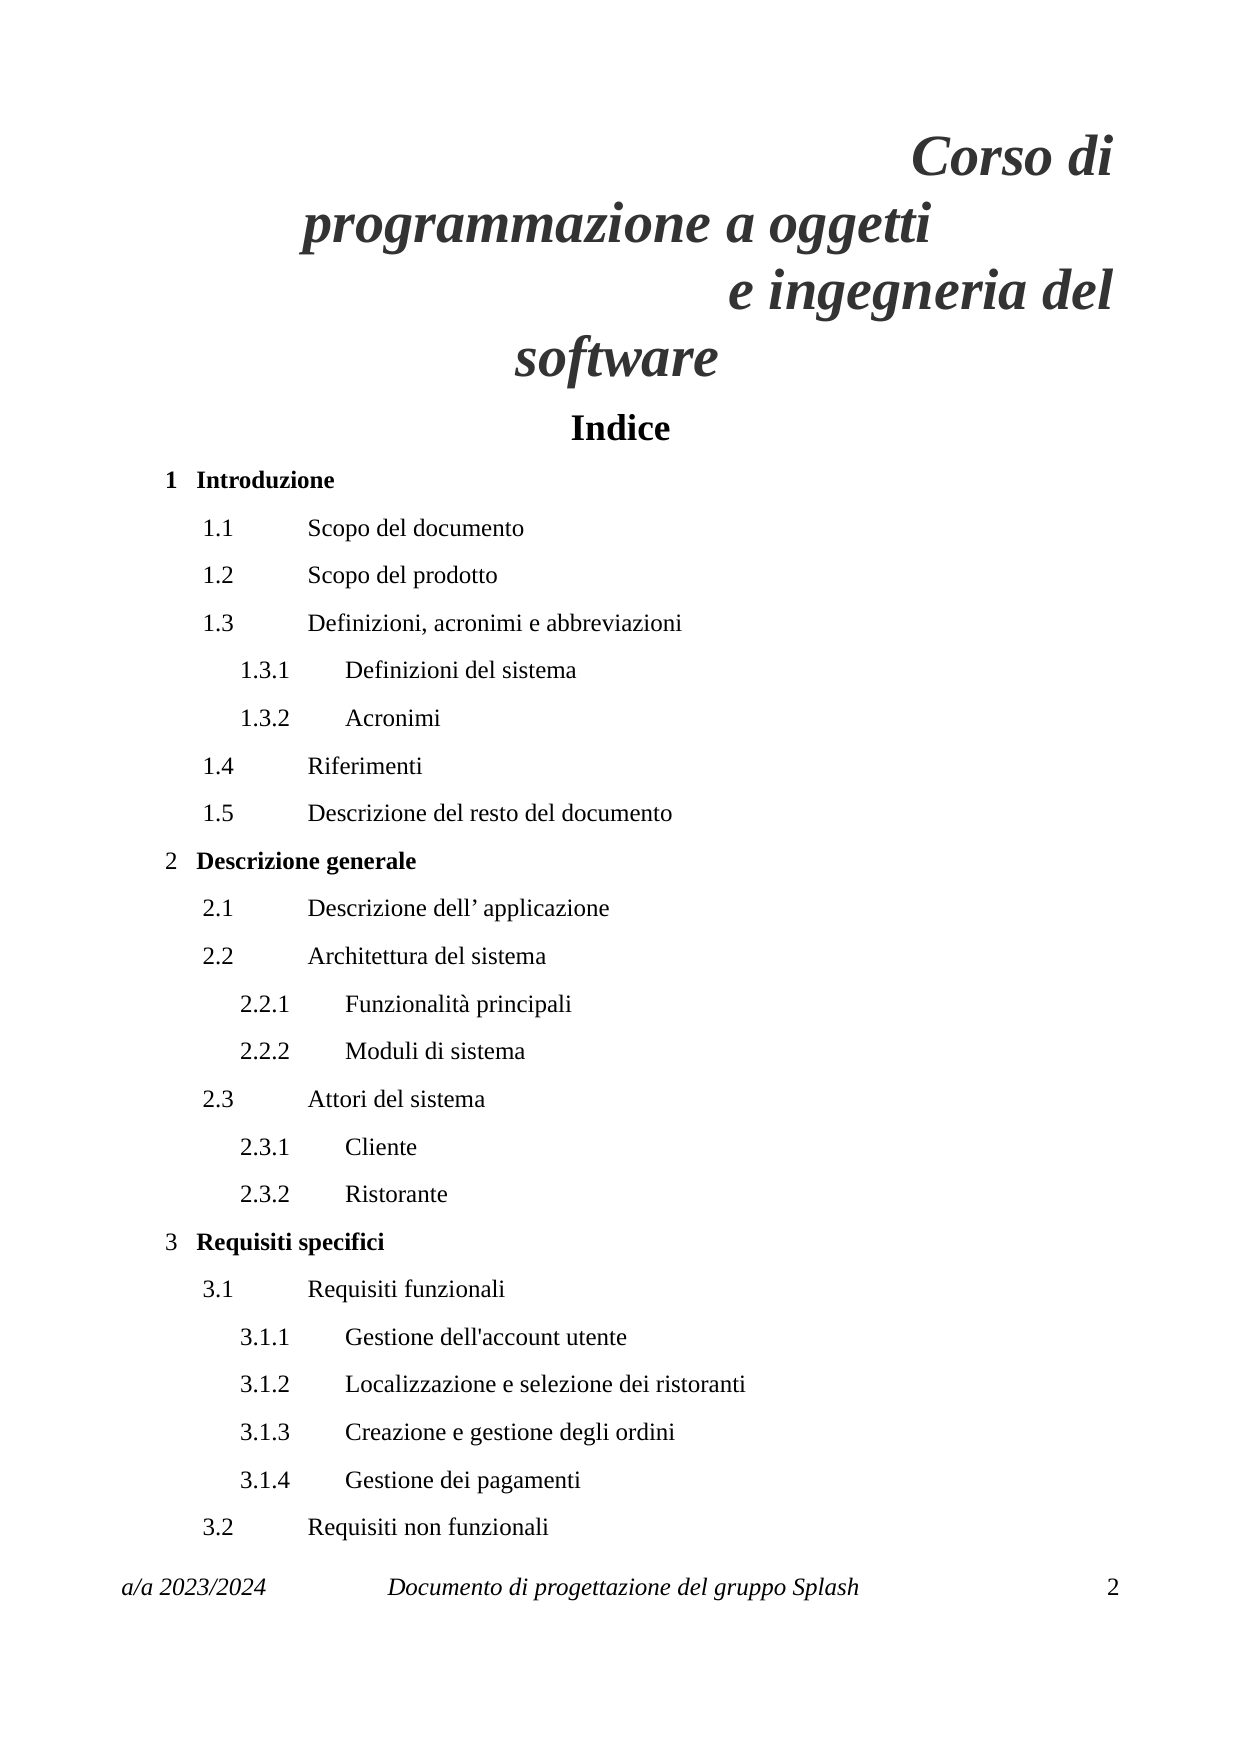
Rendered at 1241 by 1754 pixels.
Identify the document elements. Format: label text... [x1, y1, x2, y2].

list Definizioni, acronimi e abbreviazioni [196, 608, 1119, 637]
list Requisiti funzionali [196, 1274, 1119, 1303]
list Requisiti non funzionali [196, 1512, 1119, 1541]
list Requisiti specifici [159, 1227, 1119, 1256]
list Scopo del prodotto [196, 560, 1119, 589]
list Gestione dell'account utente [234, 1322, 1119, 1351]
list Localizzazione e selezione dei ristoranti [234, 1369, 1119, 1398]
list Attori del sistema [196, 1084, 1119, 1113]
list Introduzione [159, 465, 1119, 494]
subtitle Indice [121, 406, 1119, 449]
list Acronimi [234, 703, 1119, 732]
list Funzionalità principali [234, 989, 1119, 1017]
list Cliente [234, 1132, 1119, 1160]
list Scopo del documento [196, 513, 1119, 541]
list Moduli di sistema [234, 1036, 1119, 1065]
list Gestione dei pagamenti [234, 1465, 1119, 1493]
list Descrizione del resto del documento [196, 798, 1119, 827]
list Architettura del sistema [196, 941, 1119, 970]
list Descrizione dell’ applicazione [196, 893, 1119, 922]
list Definizioni del sistema [234, 656, 1119, 684]
list Creazione e gestione degli ordini [234, 1417, 1119, 1446]
list Riferimenti [196, 751, 1119, 779]
list Ristorante [234, 1179, 1119, 1208]
list Descrizione generale [159, 846, 1119, 875]
